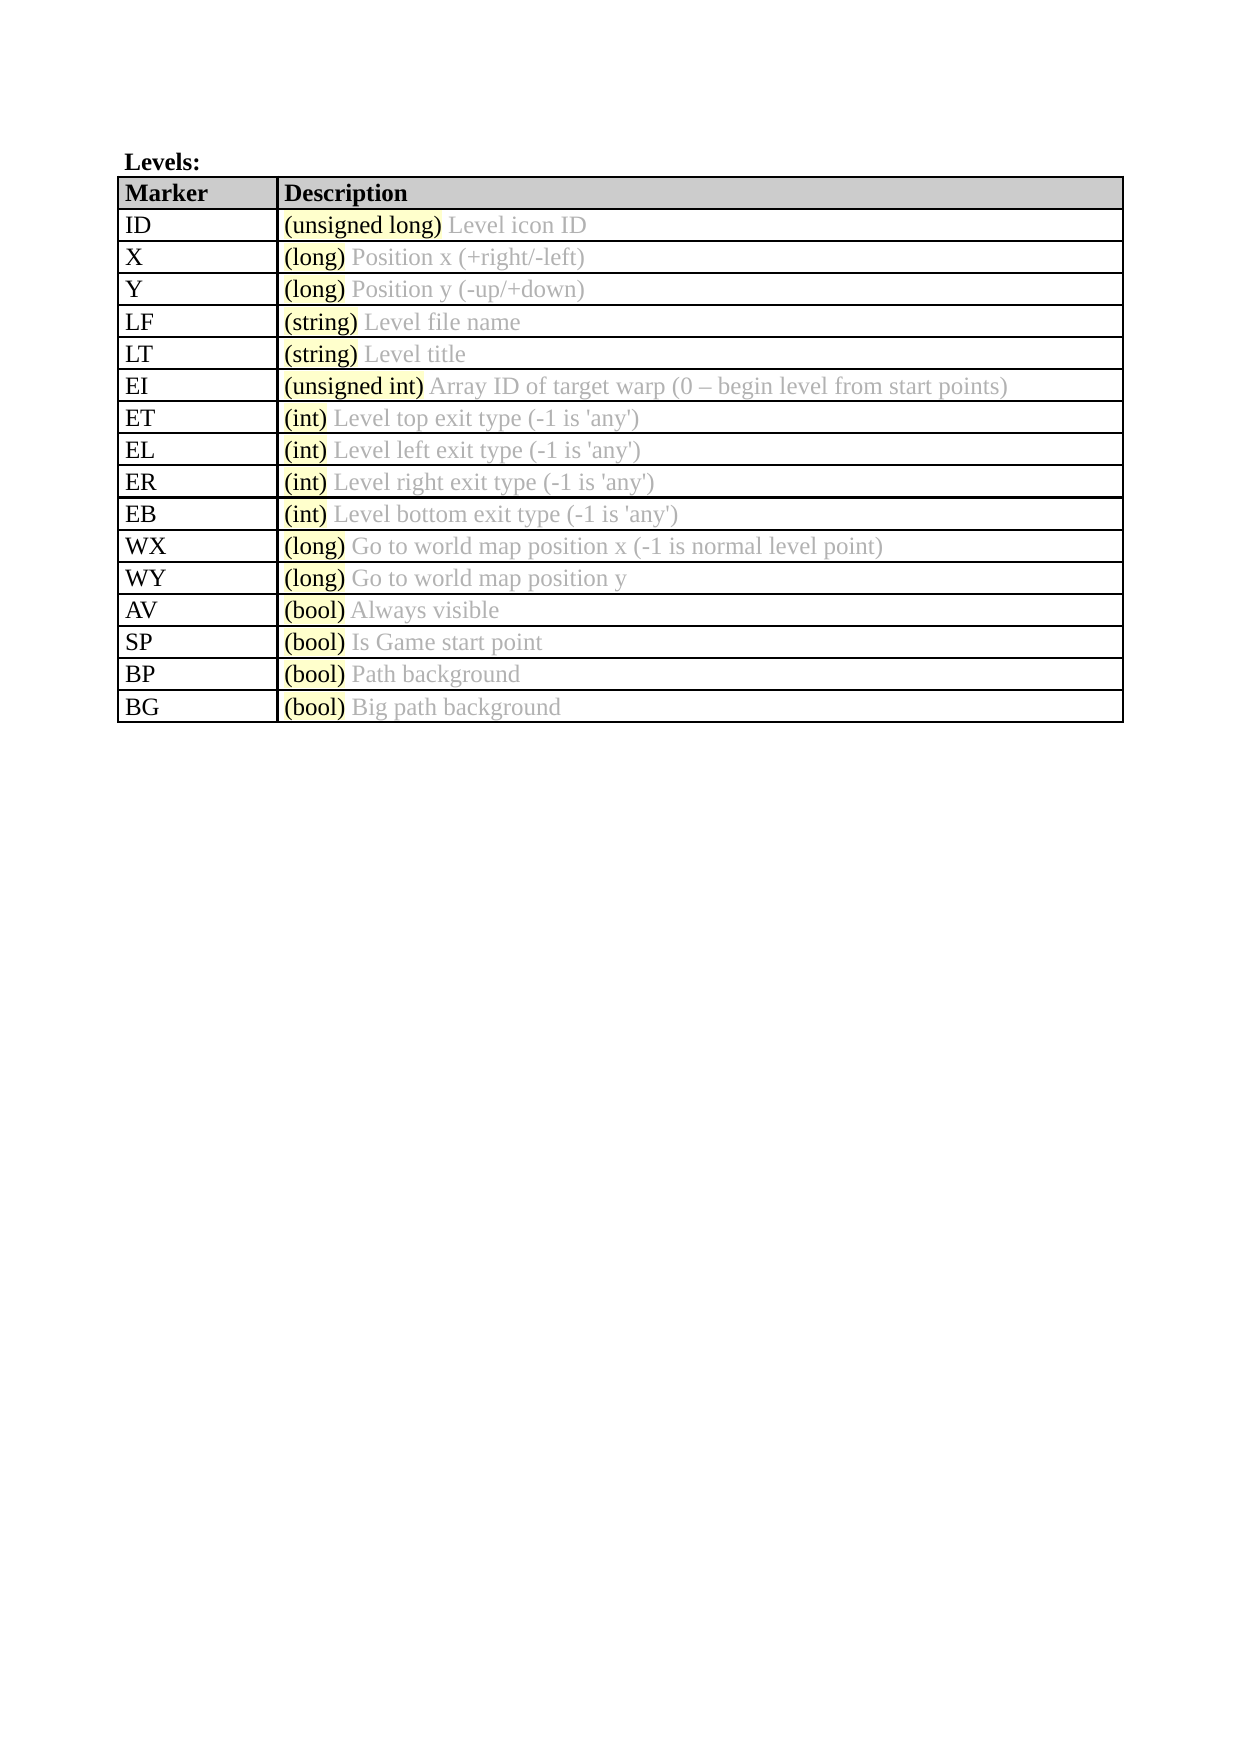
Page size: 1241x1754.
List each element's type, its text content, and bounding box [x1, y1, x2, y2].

table_cell WY [119, 563, 276, 593]
table_cell BG [119, 691, 276, 721]
table_header Marker [119, 178, 276, 208]
table_cell (long) Position x (+right/-left) [279, 242, 1122, 272]
table_cell (unsigned long) Level icon ID [279, 210, 1122, 240]
table_cell (bool) Path background [279, 659, 1122, 689]
table_cell (string) Level file name [279, 306, 1122, 336]
table_cell (int) Level left exit type (-1 is 'any') [279, 434, 1122, 464]
table_cell (bool) Big path background [279, 691, 1122, 721]
table_cell X [119, 242, 276, 272]
table_cell EL [119, 434, 276, 464]
table_cell Y [119, 274, 276, 304]
table_cell BP [119, 659, 276, 689]
table_cell LT [119, 338, 276, 368]
table_cell (long) Position y (-up/+down) [279, 274, 1122, 304]
table_cell WX [119, 531, 276, 561]
table_cell ER [119, 466, 276, 496]
table_header Description [279, 178, 1122, 208]
table_cell ID [119, 210, 276, 240]
text Levels: [124, 147, 1122, 176]
table_cell (long) Go to world map position x (-1 is normal level point) [279, 531, 1122, 561]
table_cell (unsigned int) Array ID of target warp (0 – begin level from start points) [279, 370, 1122, 400]
table_cell (int) Level bottom exit type (-1 is 'any') [327, 499, 1122, 528]
table_cell ET [119, 402, 276, 432]
table_cell (bool) Always visible [279, 595, 1122, 625]
table_cell (bool) Is Game start point [279, 627, 1122, 657]
table_cell (long) Go to world map position y [279, 563, 1122, 593]
table_cell LF [119, 306, 276, 336]
table_cell EI [119, 370, 276, 400]
table_cell EB [119, 499, 276, 528]
table_cell (string) Level title [279, 338, 1122, 368]
table_cell (int) Level top exit type (-1 is 'any') [279, 402, 1122, 432]
table_cell AV [119, 595, 276, 625]
table_cell SP [119, 627, 276, 657]
table_cell (int) Level right exit type (-1 is 'any') [279, 466, 1122, 496]
